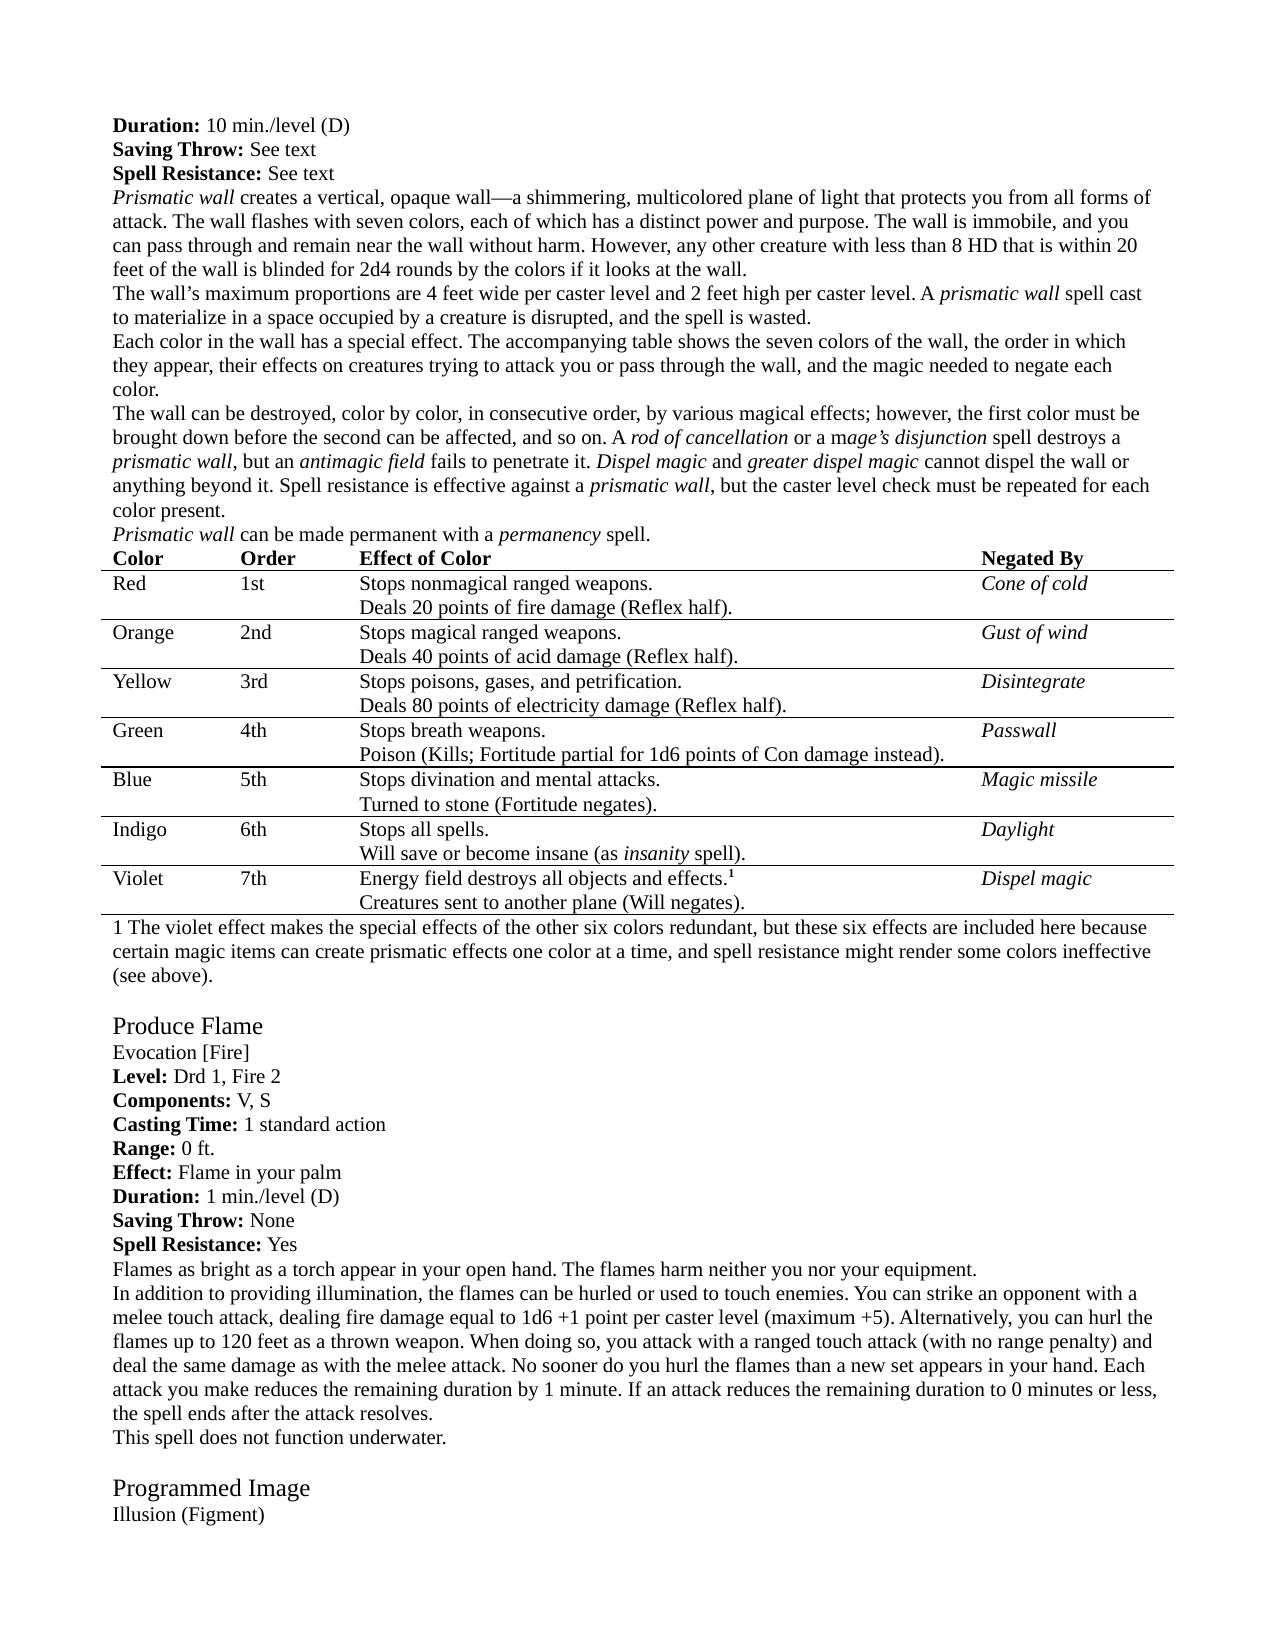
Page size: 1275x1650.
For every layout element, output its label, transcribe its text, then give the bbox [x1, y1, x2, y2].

text Illusion (Figment) [112, 1502, 1162, 1526]
table_cell 1st [229, 571, 348, 619]
text Spell Resistance: Yes [112, 1232, 1162, 1256]
table_cell Daylight [970, 817, 1174, 865]
text This spell does not function underwater. [112, 1425, 1162, 1449]
table_cell 7th [229, 866, 348, 914]
text Programmed Image [112, 1473, 1162, 1502]
table_header Color [101, 546, 229, 570]
text Effect: Flame in your palm [112, 1160, 1162, 1184]
text Saving Throw: None [112, 1208, 1162, 1232]
text Flames as bright as a torch appear in your open hand. The flames harm neither you nor your equipment. [112, 1256, 1162, 1281]
table_cell Violet [101, 866, 229, 914]
table_cell Indigo [101, 817, 229, 865]
text Evocation [Fire] [112, 1040, 1162, 1064]
table_cell 3rd [229, 669, 348, 717]
table_cell Cone of cold [970, 571, 1174, 619]
table_cell Yellow [101, 669, 229, 717]
table_cell Orange [101, 620, 229, 668]
text Saving Throw: See text [112, 137, 1162, 161]
table_cell Energy field destroys all objects and effects.1 Creatures sent to another plane (Will negates). [348, 866, 970, 914]
table_cell Stops magical ranged weapons. Deals 40 points of acid damage (Reflex half). [348, 620, 970, 668]
text Each color in the wall has a special effect. The accompanying table shows the seven colors of the wall, the order in which they appear, their effects on creatures trying to attack you or pass through the wall, and the magic needed to negate each color. [112, 329, 1162, 401]
table_header Order [229, 546, 348, 570]
table_cell Passwall [970, 718, 1174, 766]
table_cell Stops poisons, gases, and petrification. Deals 80 points of electricity damage (Reflex half). [348, 669, 970, 717]
table_cell Disintegrate [970, 669, 1174, 717]
text Prismatic wall can be made permanent with a permanency spell. [112, 522, 1162, 546]
text The wall’s maximum proportions are 4 feet wide per caster level and 2 feet high per caster level. A prismatic wall spell cast to materialize in a space occupied by a creature is disrupted, and the spell is wasted. [112, 281, 1162, 329]
text The wall can be destroyed, color by color, in consecutive order, by various magical effects; however, the first color must be brought down before the second can be affected, and so on. A rod of cancellation or a mage’s disjunction spell destroys a prismatic wall, but an antimagic field fails to penetrate it. Dispel magic and greater dispel magic cannot dispel the wall or anything beyond it. Spell resistance is effective against a prismatic wall, but the caster level check must be repeated for each color present. [112, 401, 1162, 522]
text In addition to providing illumination, the flames can be hurled or used to touch enemies. You can strike an opponent with a melee touch attack, dealing fire damage equal to 1d6 +1 point per caster level (maximum +5). Alternatively, you can hurl the flames up to 120 feet as a thrown weapon. When doing so, you attack with a ranged touch attack (with no range penalty) and deal the same damage as with the melee attack. No sooner do you hurl the flames than a new set appears in your hand. Each attack you make reduces the remaining duration by 1 minute. If an attack reduces the remaining duration to 0 minutes or less, the spell ends after the attack resolves. [112, 1281, 1162, 1425]
table_cell 1 The violet effect makes the special effects of the other six colors redundant, but these six effects are included here because certain magic items can create prismatic effects one color at a time, and spell resistance might render some colors ineffective (see above). [101, 915, 1174, 987]
table_header Negated By [970, 546, 1174, 570]
table_cell Stops divination and mental attacks. Turned to stone (Fortitude negates). [348, 768, 970, 816]
table_cell 5th [229, 768, 348, 816]
table_cell Blue [101, 768, 229, 816]
table_cell Stops breath weapons. Poison (Kills; Fortitude partial for 1d6 points of Con damage instead). [348, 718, 970, 766]
table_cell Gust of wind [970, 620, 1174, 668]
text Duration: 1 min./level (D) [112, 1184, 1162, 1208]
table_cell 6th [229, 817, 348, 865]
table_header Effect of Color [348, 546, 970, 570]
text Spell Resistance: See text [112, 161, 1162, 185]
text Casting Time: 1 standard action [112, 1112, 1162, 1136]
table_cell Red [101, 571, 229, 619]
table_cell Stops nonmagical ranged weapons. Deals 20 points of fire damage (Reflex half). [348, 571, 970, 619]
text Prismatic wall creates a vertical, opaque wall—a shimmering, multicolored plane of light that protects you from all forms of attack. The wall flashes with seven colors, each of which has a distinct power and purpose. The wall is immobile, and you can pass through and remain near the wall without harm. However, any other creature with less than 8 HD that is within 20 feet of the wall is blinded for 2d4 rounds by the colors if it looks at the wall. [112, 185, 1162, 281]
table_cell Stops all spells. Will save or become insane (as insanity spell). [348, 817, 970, 865]
table_cell Green [101, 718, 229, 766]
table_cell 4th [229, 718, 348, 766]
text Duration: 10 min./level (D) [112, 112, 1162, 137]
table_cell Dispel magic [970, 866, 1174, 914]
text Components: V, S [112, 1088, 1162, 1112]
text Produce Flame [112, 1011, 1162, 1040]
text Range: 0 ft. [112, 1136, 1162, 1160]
table_cell 2nd [229, 620, 348, 668]
table_cell Magic missile [970, 768, 1174, 816]
text Level: Drd 1, Fire 2 [112, 1064, 1162, 1088]
